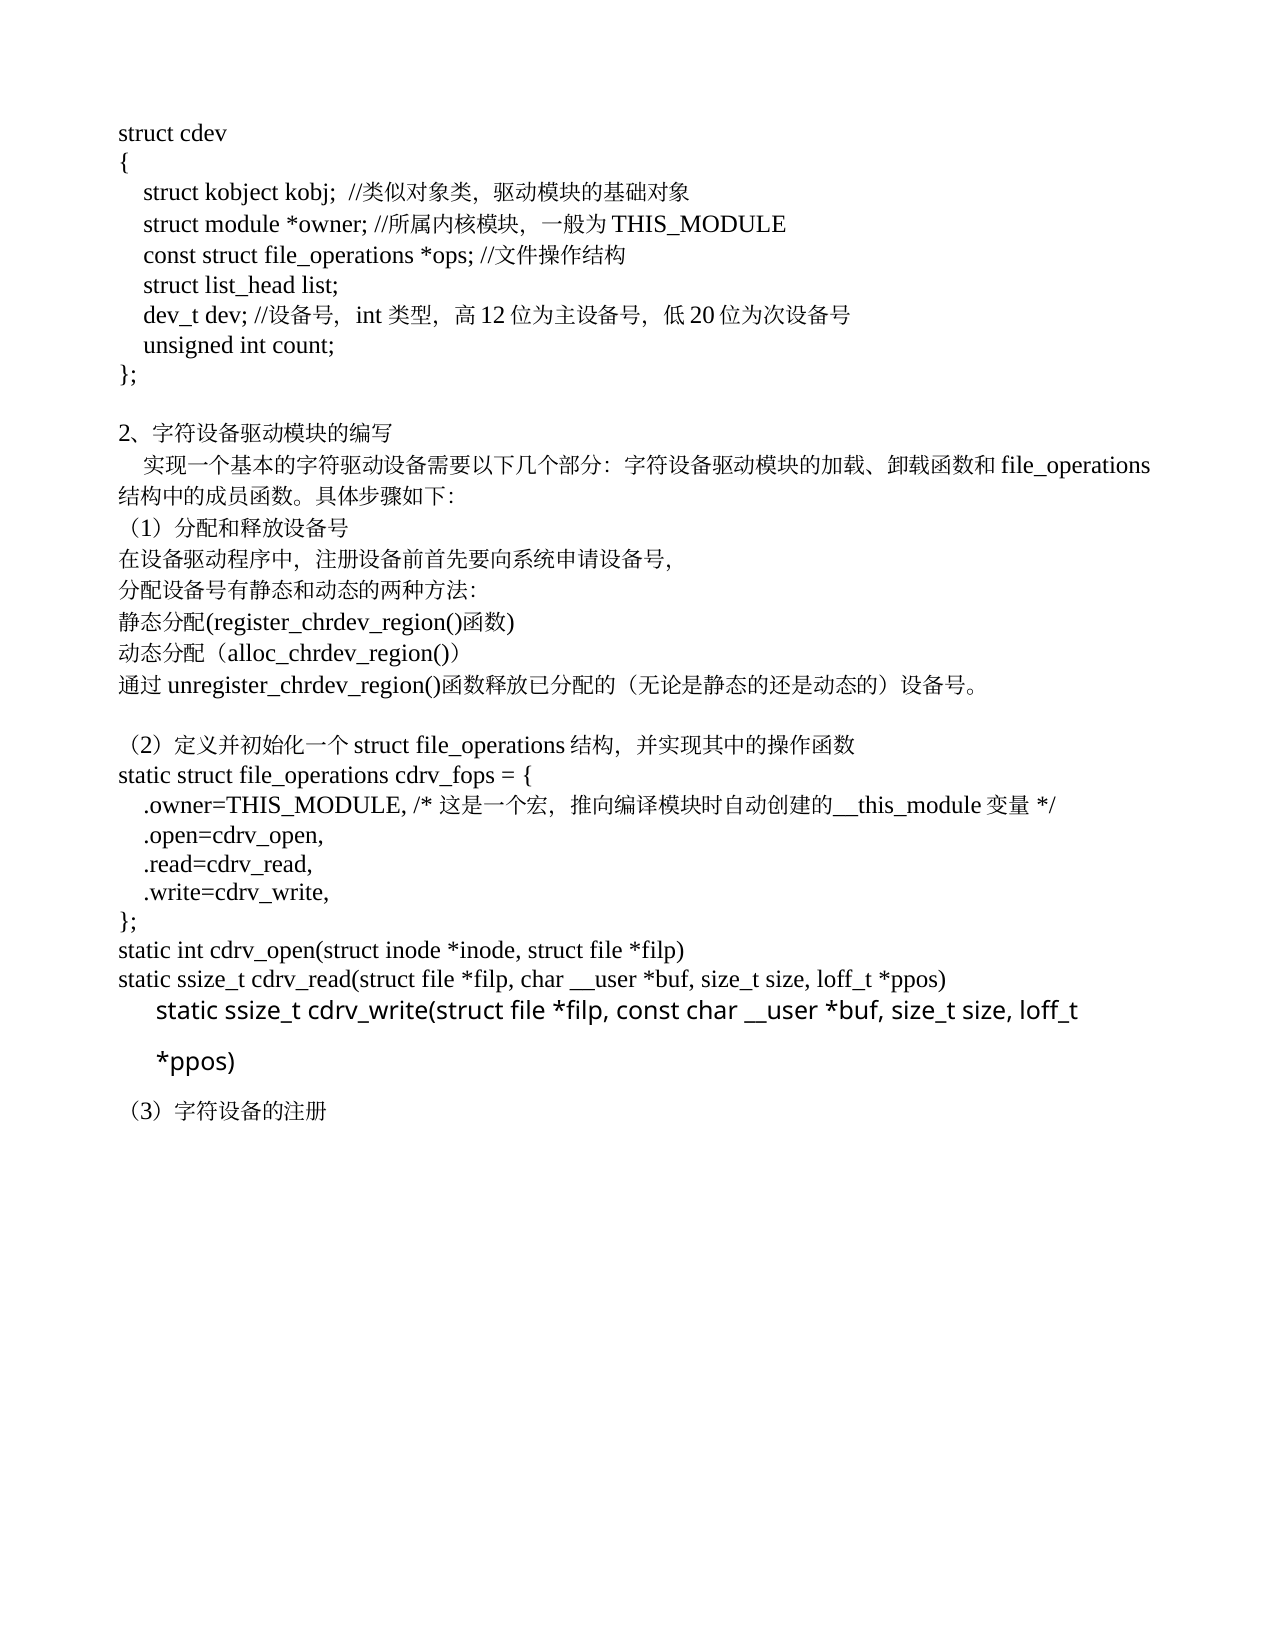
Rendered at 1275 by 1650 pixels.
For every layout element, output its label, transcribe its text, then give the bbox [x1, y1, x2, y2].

text （3）字符设备的注册 [118, 1094, 1157, 1126]
text .open=cdrv_open, [118, 820, 1157, 849]
text const struct file_operations *ops; //文件操作结构 [118, 238, 1157, 270]
text }; [118, 906, 1157, 935]
text （2）定义并初始化一个struct file_operations结构，并实现其中的操作函数 [118, 728, 1157, 760]
text }; [118, 359, 1157, 388]
text unsigned int count; [118, 330, 1157, 359]
text dev_t dev; //设备号，int 类型，高12位为主设备号，低20位为次设备号 [118, 299, 1157, 330]
text struct module *owner; //所属内核模块，一般为THIS_MODULE [118, 207, 1157, 238]
text struct list_head list; [118, 270, 1157, 299]
text struct kobject kobj; //类似对象类，驱动模块的基础对象 [118, 176, 1157, 207]
text .read=cdrv_read, [118, 849, 1157, 877]
text static ssize_t cdrv_read(struct file *filp, char __user *buf, size_t size, loff_t *ppos) [118, 964, 1157, 992]
text 静态分配(register_chrdev_region()函数) [118, 605, 1157, 637]
text 分配设备号有静态和动态的两种方法： [118, 574, 1157, 605]
text .write=cdrv_write, [118, 877, 1157, 906]
text static struct file_operations cdrv_fops = { [118, 760, 1157, 788]
text （1）分配和释放设备号 [118, 511, 1157, 542]
text 2、字符设备驱动模块的编写 [118, 416, 1157, 448]
text { [118, 147, 1157, 176]
text .owner=THIS_MODULE, /* 这是一个宏，推向编译模块时自动创建的__this_module变量 */ [118, 788, 1157, 820]
text static ssize_t cdrv_write(struct file *filp, const char __user *buf, size_t size, loff_t *ppos) [156, 992, 1157, 1078]
text 实现一个基本的字符驱动设备需要以下几个部分：字符设备驱动模块的加载、卸载函数和file_operations结构中的成员函数。具体步骤如下： [118, 448, 1157, 511]
text struct cdev [118, 118, 1157, 147]
text static int cdrv_open(struct inode *inode, struct file *filp) [118, 935, 1157, 964]
text 在设备驱动程序中，注册设备前首先要向系统申请设备号， [118, 542, 1157, 574]
text 通过 unregister_chrdev_region()函数释放已分配的（无论是静态的还是动态的）设备号。 [118, 668, 1157, 699]
text 动态分配（alloc_chrdev_region()） [118, 637, 1157, 668]
